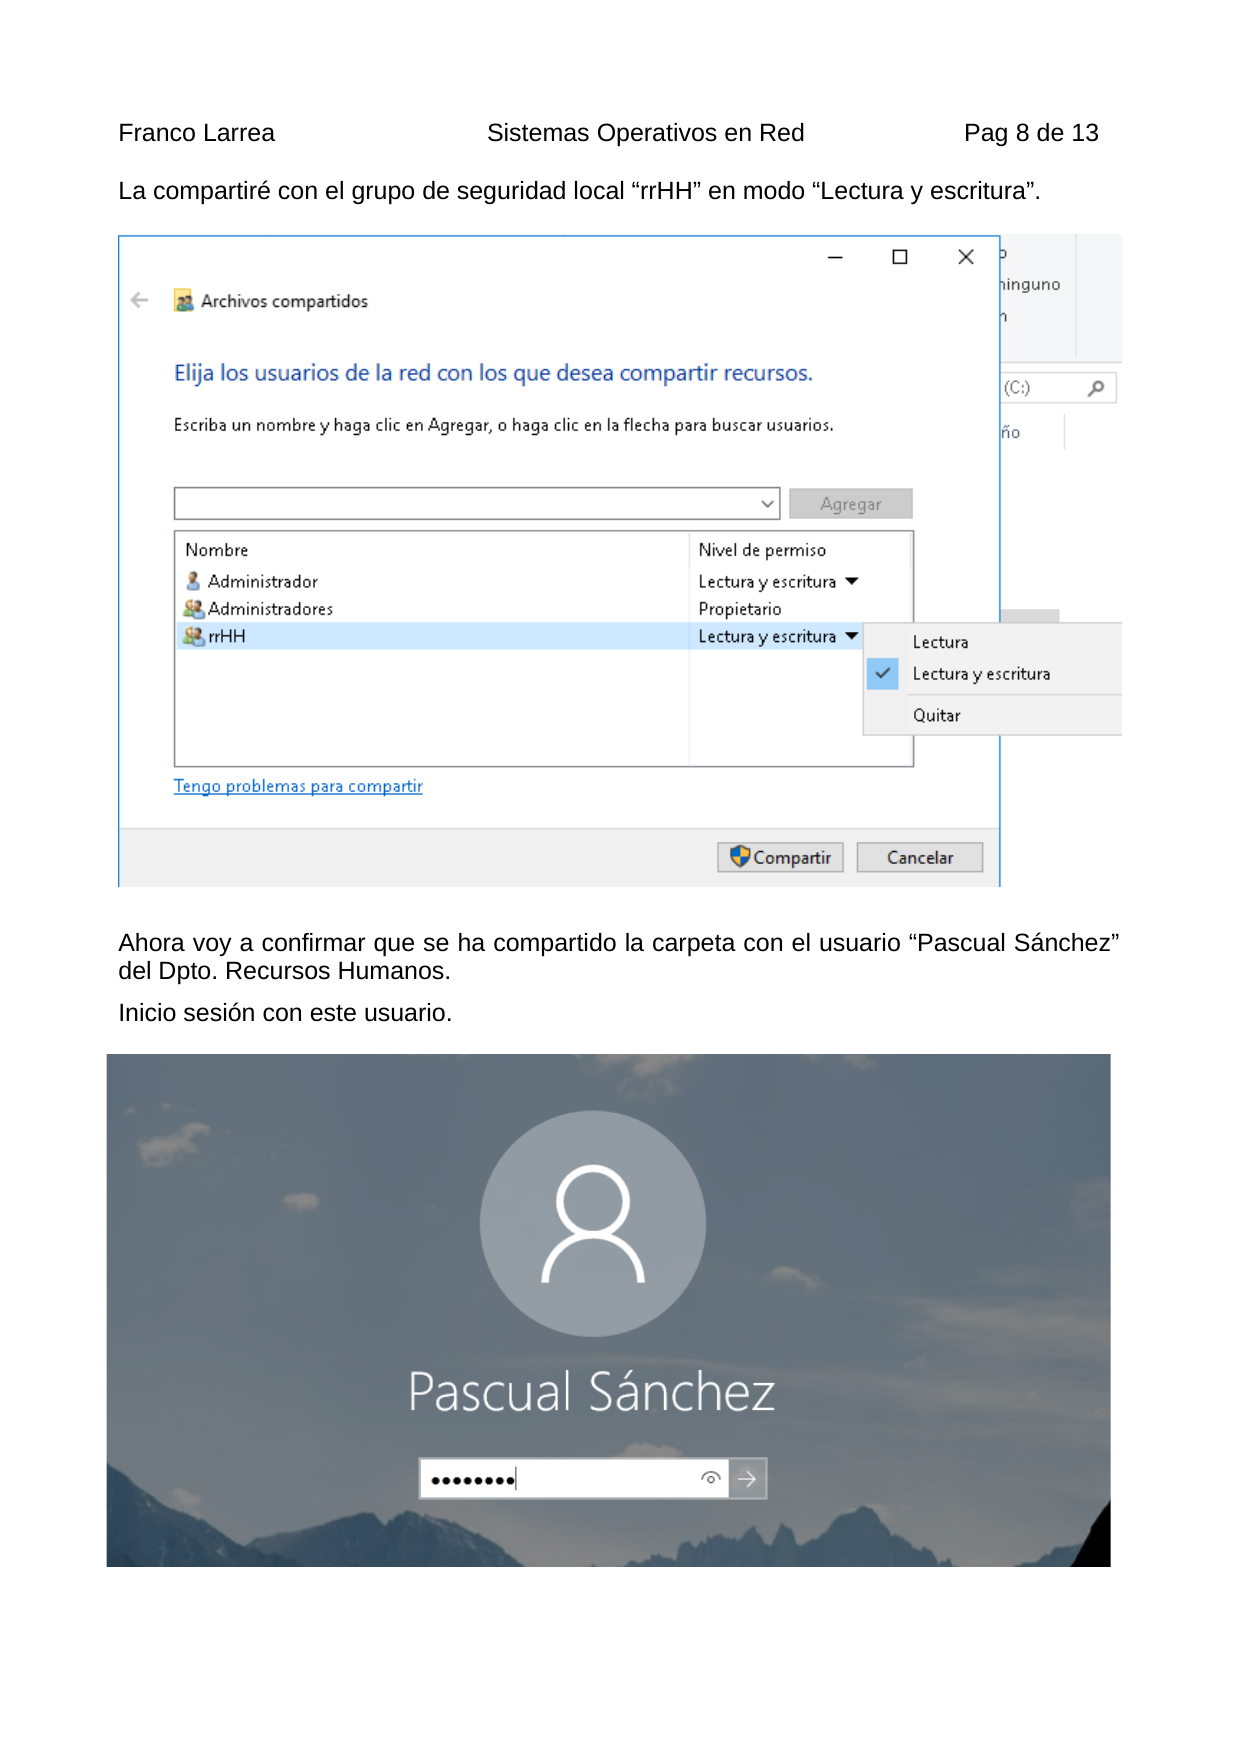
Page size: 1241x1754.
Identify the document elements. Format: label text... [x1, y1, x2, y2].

picture [106, 1054, 1111, 1567]
text Inicio sesión con este usuario. [118, 998, 1122, 1026]
text La compartiré con el grupo de seguridad local “rrHH” en modo “Lectura y escritura”. [118, 176, 1122, 205]
picture [118, 234, 1123, 887]
text Ahora voy a confirmar que se ha compartido la carpeta con el usuario “Pascual Sánchez” del Dpto. Recursos Humanos. [118, 928, 1122, 985]
